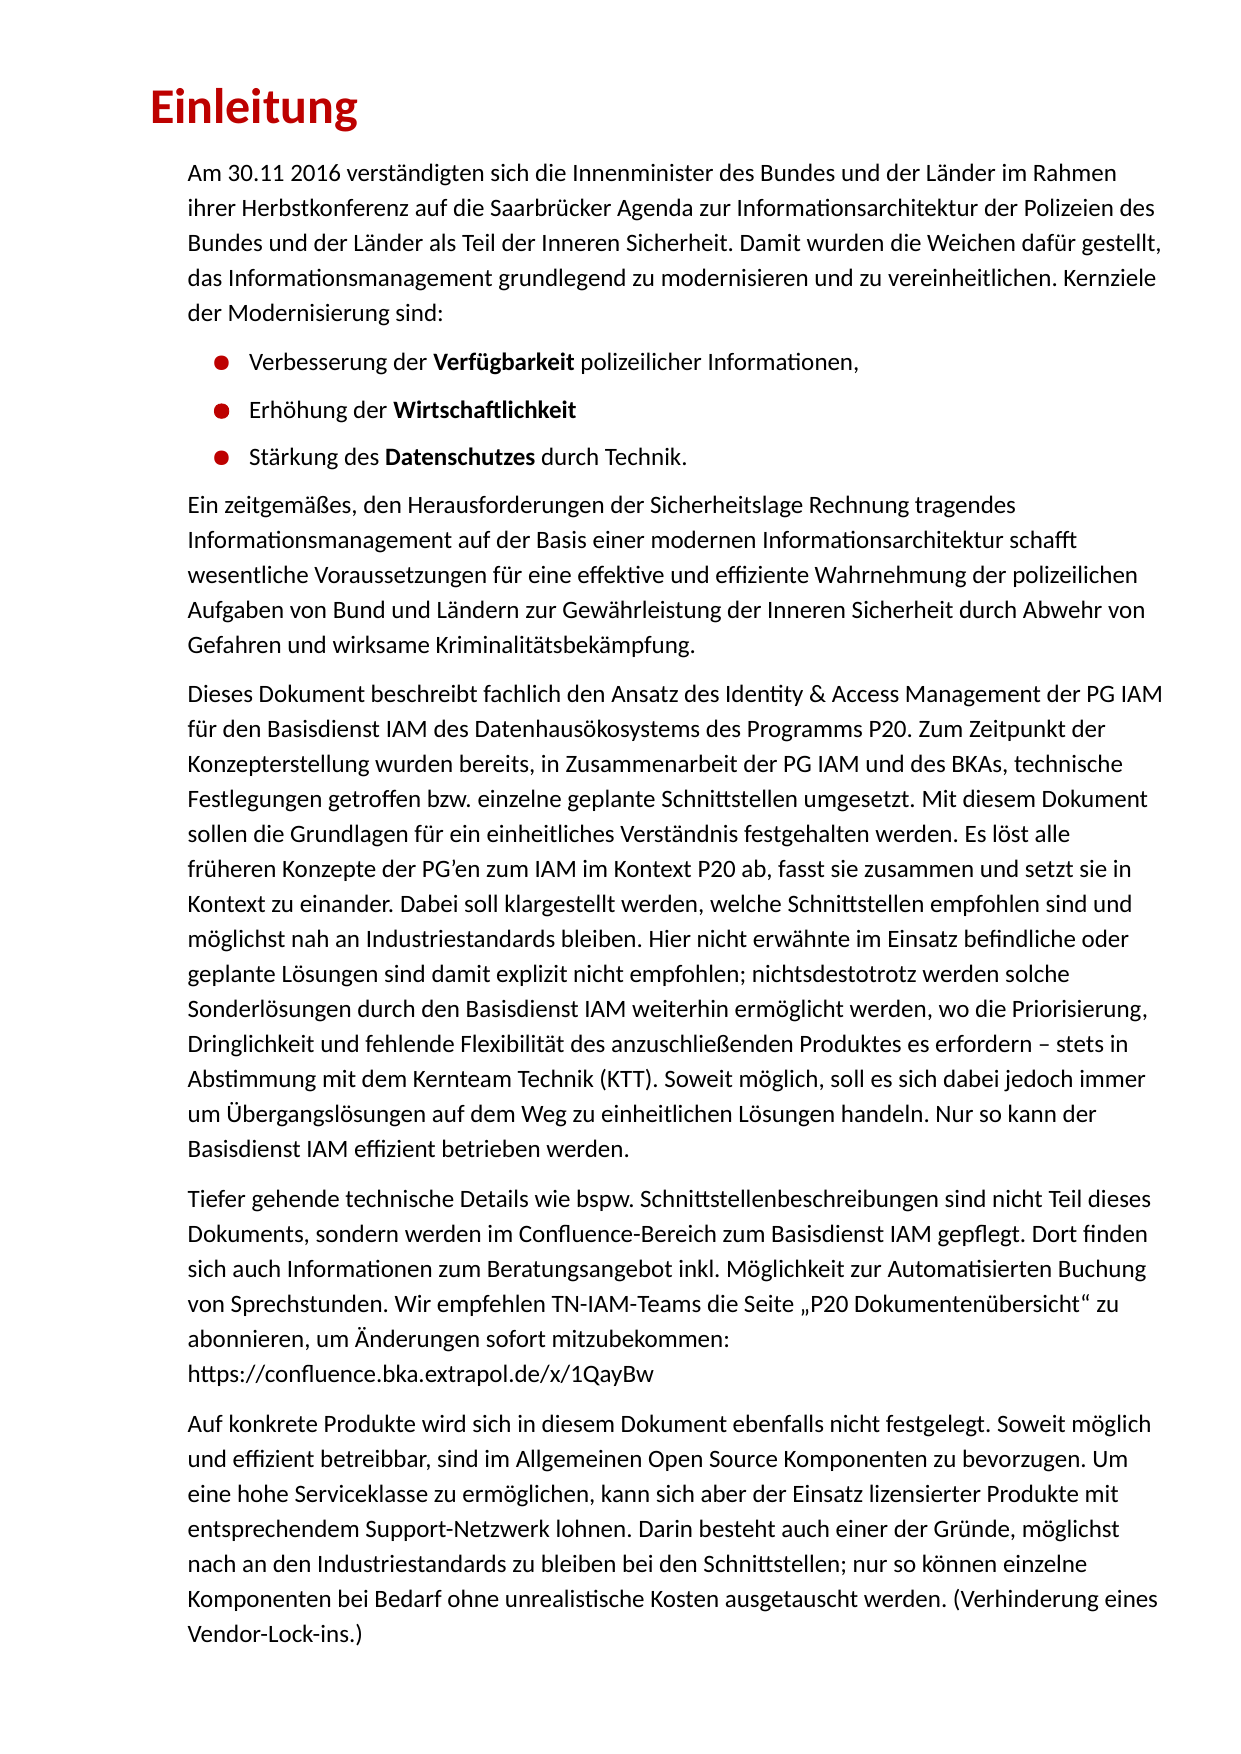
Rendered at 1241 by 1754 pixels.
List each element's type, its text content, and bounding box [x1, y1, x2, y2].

text Tiefer gehende technische Details wie bspw. Schnittstellenbeschreibungen sind nicht Teil dieses Dokuments, sondern werden im Confluence-Bereich zum Basisdienst IAM gepflegt. Dort finden sich auch Informationen zum Beratungsangebot inkl. Möglichkeit zur Automatisierten Buchung von Sprechstunden. Wir empfehlen TN-IAM-Teams die Seite „P20 Dokumentenübersicht“ zu abonnieren, um Änderungen sofort mitzubekommen: https://confluence.bka.extrapol.de/x/1QayBw [187, 1183, 1165, 1389]
text Ein zeitgemäßes, den Herausforderungen der Sicherheitslage Rechnung tragendes Informationsmanagement auf der Basis einer modernen Informationsarchitektur schafft wesentliche Voraussetzungen für eine effektive und effiziente Wahrnehmung der polizeilichen Aufgaben von Bund und Ländern zur Gewährleistung der Inneren Sicherheit durch Abwehr von Gefahren und wirksame Kriminalitätsbekämpfung. [187, 489, 1165, 659]
text Am 30.11 2016 verständigten sich die Innenminister des Bundes und der Länder im Rahmen ihrer Herbstkonferenz auf die Saarbrücker Agenda zur Informationsarchitektur der Polizeien des Bundes und der Länder als Teil der Inneren Sicherheit. Damit wurden die Weichen dafür gestellt, das Informationsmanagement grundlegend zu modernisieren und zu vereinheitlichen. Kernziele der Modernisierung sind: [187, 157, 1165, 327]
subtitle Einleitung [150, 75, 1165, 136]
list Stärkung des Datenschutzes durch Technik. [211, 441, 1104, 472]
text Dieses Dokument beschreibt fachlich den Ansatz des Identity & Access Management der PG IAM für den Basisdienst IAM des Datenhausökosystems des Programms P20. Zum Zeitpunkt der Konzepterstellung wurden bereits, in Zusammenarbeit der PG IAM und des BKAs, technische Festlegungen getroffen bzw. einzelne geplante Schnittstellen umgesetzt. Mit diesem Dokument sollen die Grundlagen für ein einheitliches Verständnis festgehalten werden. Es löst alle früheren Konzepte der PG’en zum IAM im Kontext P20 ab, fasst sie zusammen und setzt sie in Kontext zu einander. Dabei soll klargestellt werden, welche Schnittstellen empfohlen sind und möglichst nah an Industriestandards bleiben. Hier nicht erwähnte im Einsatz befindliche oder geplante Lösungen sind damit explizit nicht empfohlen; nichtsdestotrotz werden solche Sonderlösungen durch den Basisdienst IAM weiterhin ermöglicht werden, wo die Priorisierung, Dringlichkeit und fehlende Flexibilität des anzuschließenden Produktes es erfordern – stets in Abstimmung mit dem Kernteam Technik (KTT). Soweit möglich, soll es sich dabei jedoch immer um Übergangslösungen auf dem Weg zu einheitlichen Lösungen handeln. Nur so kann der Basisdienst IAM effizient betrieben werden. [187, 678, 1165, 1164]
text Auf konkrete Produkte wird sich in diesem Dokument ebenfalls nicht festgelegt. Soweit möglich und effizient betreibbar, sind im Allgemeinen Open Source Komponenten zu bevorzugen. Um eine hohe Serviceklasse zu ermöglichen, kann sich aber der Einsatz lizensierter Produkte mit entsprechendem Support-Netzwerk lohnen. Darin besteht auch einer der Gründe, möglichst nach an den Industriestandards zu bleiben bei den Schnittstellen; nur so können einzelne Komponenten bei Bedarf ohne unrealistische Kosten ausgetauscht werden. (Verhinderung eines Vendor-Lock-ins.) [187, 1408, 1165, 1648]
list Erhöhung der Wirtschaftlichkeit [211, 394, 1104, 424]
list Verbesserung der Verfügbarkeit polizeilicher Informationen, [211, 346, 1104, 377]
